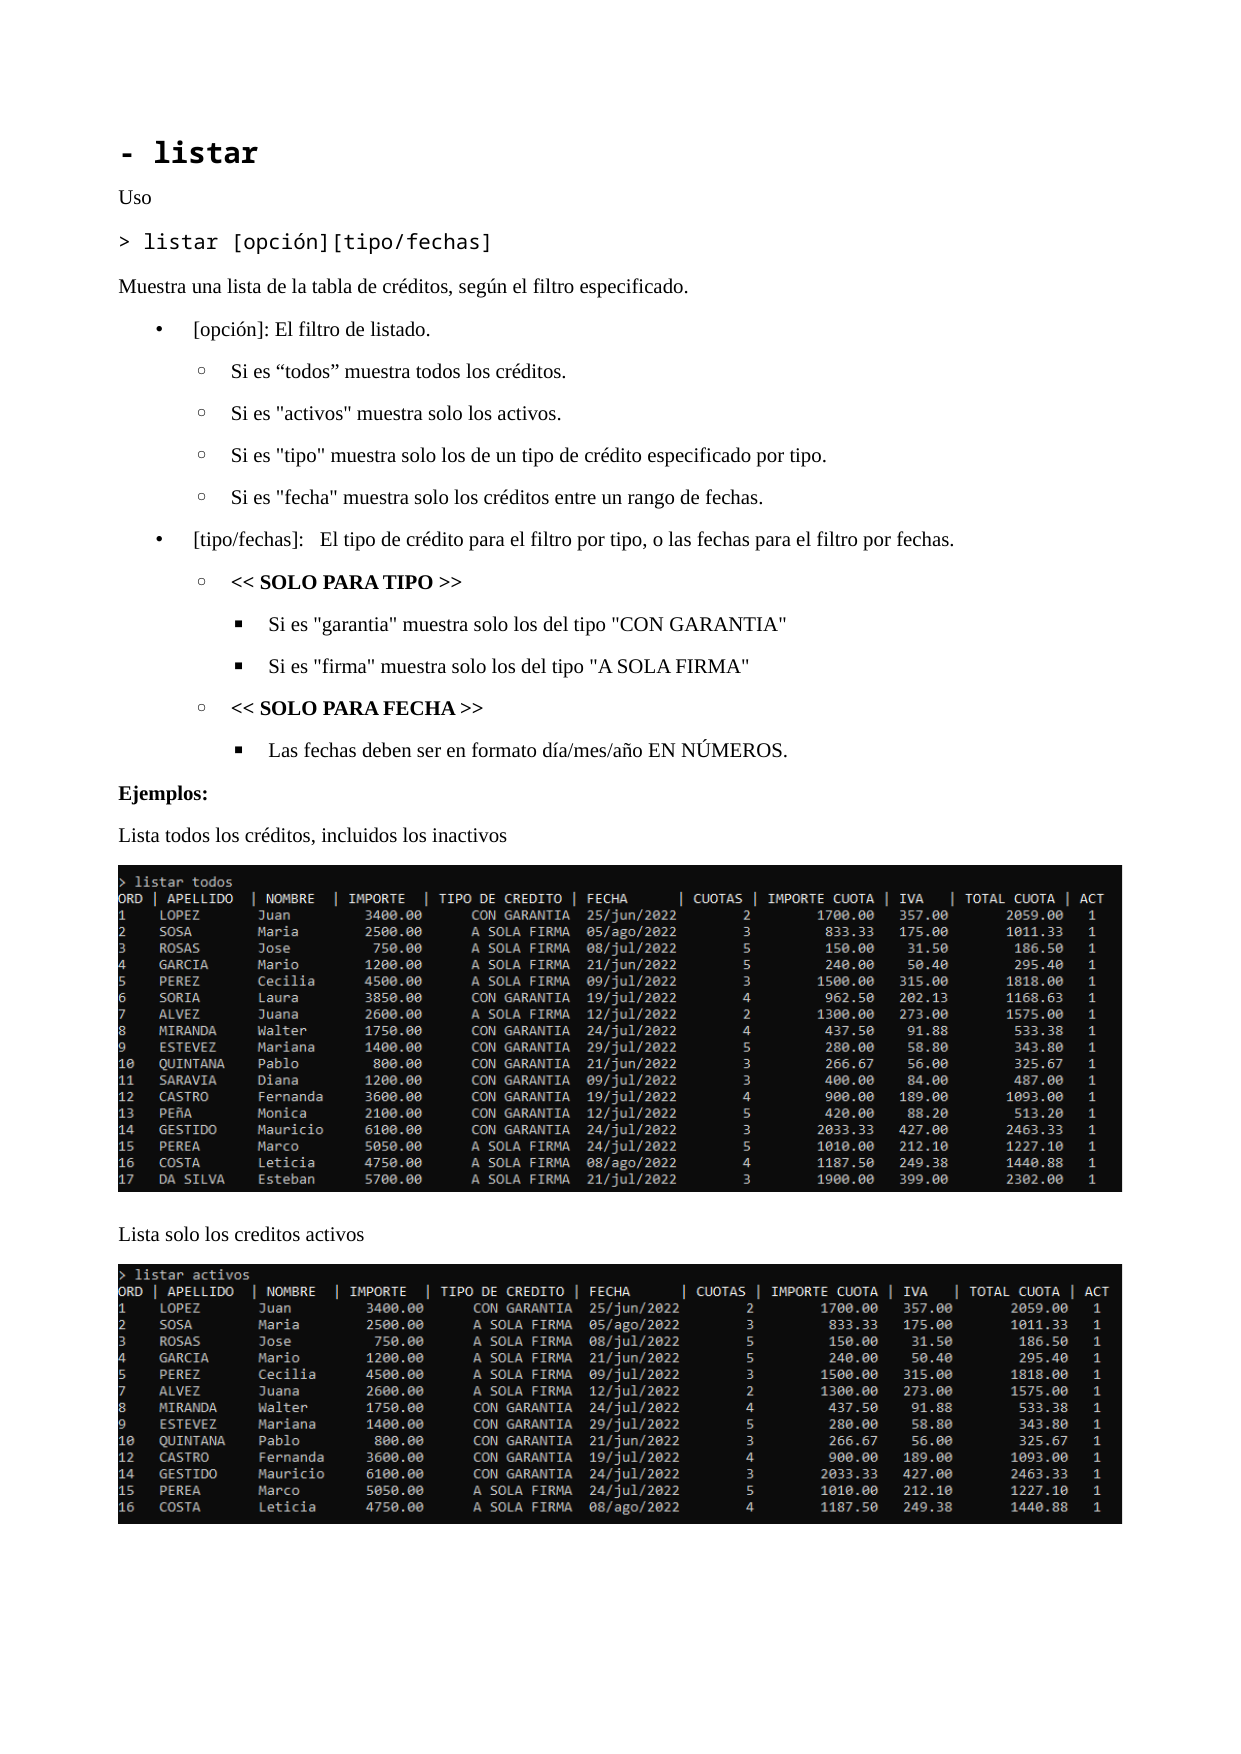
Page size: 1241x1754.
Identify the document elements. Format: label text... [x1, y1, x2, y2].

list Si es "fecha" muestra solo los créditos entre un rango de fechas. [193, 485, 1122, 509]
list Si es "tipo" muestra solo los de un tipo de crédito especificado por tipo. [193, 443, 1122, 467]
text Lista solo los creditos activos [118, 1192, 1122, 1246]
list Si es "garantia" muestra solo los del tipo "CON GARANTIA" [231, 612, 1122, 636]
text Lista todos los créditos, incluidos los inactivos [118, 823, 1122, 847]
text Ejemplos: [118, 781, 1122, 804]
list Si es “todos” muestra todos los créditos. [193, 359, 1122, 383]
list << SOLO PARA TIPO >> [193, 569, 1122, 594]
picture [118, 1264, 1123, 1524]
subtitle - listar [118, 133, 1122, 172]
list Si es "firma" muestra solo los del tipo "A SOLA FIRMA" [231, 654, 1122, 678]
text > listar [opción][tipo/fechas] [118, 227, 1122, 256]
list Si es "activos" muestra solo los activos. [193, 401, 1122, 425]
list Las fechas deben ser en formato día/mes/año EN NÚMEROS. [231, 738, 1122, 762]
list [opción]: El filtro de listado. [156, 316, 1122, 341]
text Muestra una lista de la tabla de créditos, según el filtro especificado. [118, 274, 1122, 298]
list << SOLO PARA FECHA >> [193, 696, 1122, 720]
picture [118, 865, 1123, 1192]
list [tipo/fechas]: El tipo de crédito para el filtro por tipo, o las fechas para el filtro por fechas. [156, 527, 1122, 551]
text Uso [118, 185, 1122, 209]
